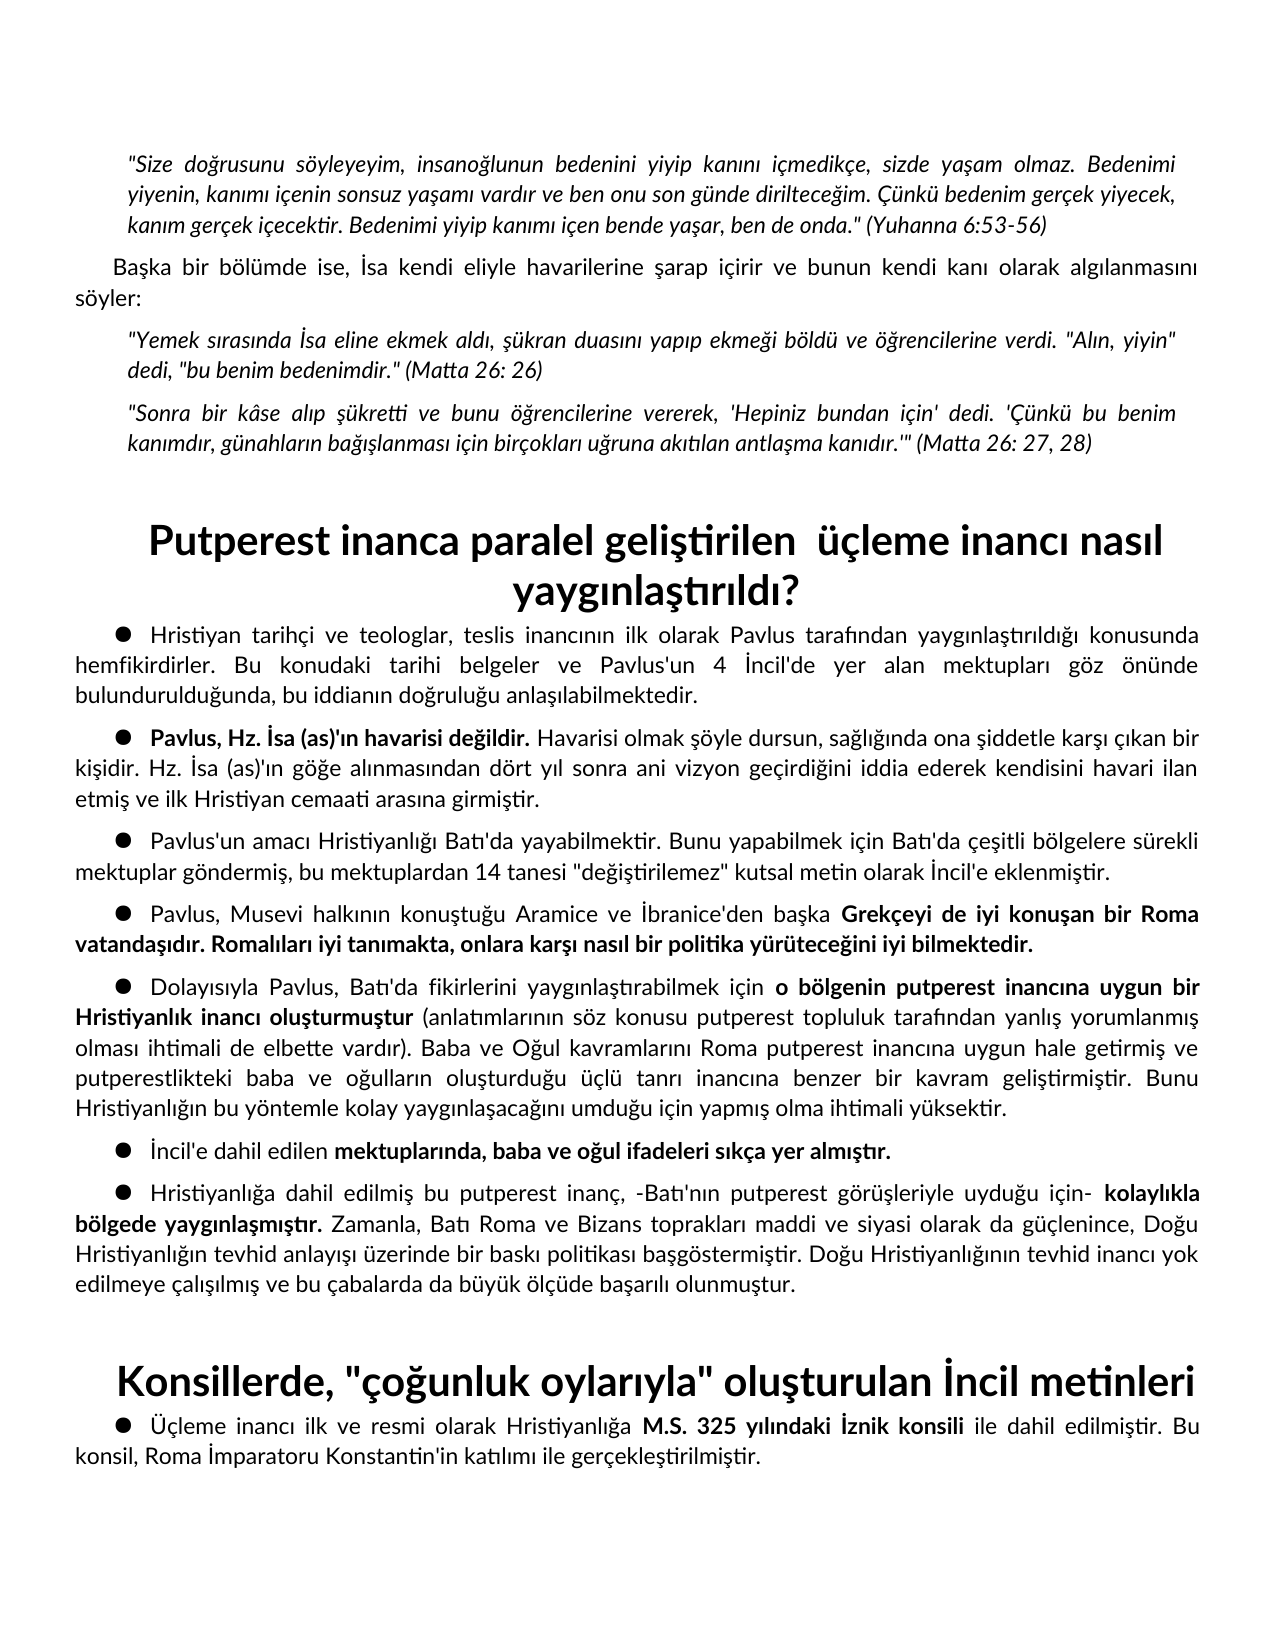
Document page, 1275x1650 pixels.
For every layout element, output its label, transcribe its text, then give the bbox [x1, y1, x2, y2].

subtitle Konsillerde, "çoğunluk oylarıyla" oluşturulan İncil metinleri [112, 1355, 1200, 1405]
list Hristiyan tarihçi ve teologlar, teslis inancının ilk olarak Pavlus tarafından yaygınlaştırıldığı konusunda hemfikirdirler. Bu konudaki tarihi belgeler ve Pavlus'un 4 İncil'de yer alan mektupları göz önünde bulundurulduğunda, bu iddianın doğruluğu anlaşılabilmektedir. [75, 621, 1200, 709]
list İncil'e dahil edilen mektuplarında, baba ve oğul ifadeleri sıkça yer almıştır. [75, 1136, 1200, 1164]
text "Yemek sırasında İsa eline ekmek aldı, şükran duasını yapıp ekmeği böldü ve öğrencilerine verdi. "Alın, yiyin" dedi, "bu benim bedenimdir." (Matta 26: 26) [127, 326, 1177, 384]
list Hristiyanlığa dahil edilmiş bu putperest inanç, -Batı'nın putperest görüşleriyle uyduğu için- kolaylıkla bölgede yaygınlaşmıştır. Zamanla, Batı Roma ve Bizans toprakları maddi ve siyasi olarak da güçlenince, Doğu Hristiyanlığın tevhid anlayışı üzerinde bir baskı politikası başgöstermiştir. Doğu Hristiyanlığının tevhid inancı yok edilmeye çalışılmış ve bu çabalarda da büyük ölçüde başarılı olunmuştur. [75, 1179, 1200, 1297]
text Başka bir bölümde ise, İsa kendi eliyle havarilerine şarap içirir ve bunun kendi kanı olarak algılanmasını söyler: [75, 253, 1200, 311]
list Pavlus, Hz. İsa (as)'ın havarisi değildir. Havarisi olmak şöyle dursun, sağlığında ona şiddetle karşı çıkan bir kişidir. Hz. İsa (as)'ın göğe alınmasından dört yıl sonra ani vizyon geçirdiğini iddia ederek kendisini havari ilan etmiş ve ilk Hristiyan cemaati arasına girmiştir. [75, 724, 1200, 812]
text "Sonra bir kâse alıp şükretti ve bunu öğrencilerine vererek, 'Hepiniz bundan için' dedi. 'Çünkü bu benim kanımdır, günahların bağışlanması için birçokları uğruna akıtılan antlaşma kanıdır.'" (Matta 26: 27, 28) [127, 399, 1177, 457]
list Pavlus'un amacı Hristiyanlığı Batı'da yayabilmektir. Bunu yapabilmek için Batı'da çeşitli bölgelere sürekli mektuplar göndermiş, bu mektuplardan 14 tanesi "değiştirilemez" kutsal metin olarak İncil'e eklenmiştir. [75, 827, 1200, 885]
text "Size doğrusunu söyleyeyim, insanoğlunun bedenini yiyip kanını içmedikçe, sizde yaşam olmaz. Bedenimi yiyenin, kanımı içenin sonsuz yaşamı vardır ve ben onu son günde dirilteceğim. Çünkü bedenim gerçek yiyecek, kanım gerçek içecektir. Bedenimi yiyip kanımı içen bende yaşar, ben de onda." (Yuhanna 6:53-56) [127, 150, 1177, 238]
list Pavlus, Musevi halkının konuştuğu Aramice ve İbranice'den başka Grekçeyi de iyi konuşan bir Roma vatandaşıdır. Romalıları iyi tanımakta, onlara karşı nasıl bir politika yürüteceğini iyi bilmektedir. [75, 900, 1200, 958]
list Üçleme inancı ilk ve resmi olarak Hristiyanlığa M.S. 325 yılındaki İznik konsili ile dahil edilmiştir. Bu konsil, Roma İmparatoru Konstantin'in katılımı ile gerçekleştirilmiştir. [75, 1411, 1200, 1469]
list Dolayısıyla Pavlus, Batı'da fikirlerini yaygınlaştırabilmek için o bölgenin putperest inancına uygun bir Hristiyanlık inancı oluşturmuştur (anlatımlarının söz konusu putperest topluluk tarafından yanlış yorumlanmış olması ihtimali de elbette vardır). Baba ve Oğul kavramlarını Roma putperest inancına uygun hale getirmiş ve putperestlikteki baba ve oğulların oluşturduğu üçlü tanrı inancına benzer bir kavram geliştirmiştir. Bunu Hristiyanlığın bu yöntemle kolay yaygınlaşacağını umduğu için yapmış olma ihtimali yüksektir. [75, 973, 1200, 1121]
subtitle Putperest inanca paralel geliştirilen üçleme inancı nasıl yaygınlaştırıldı? [112, 514, 1200, 614]
